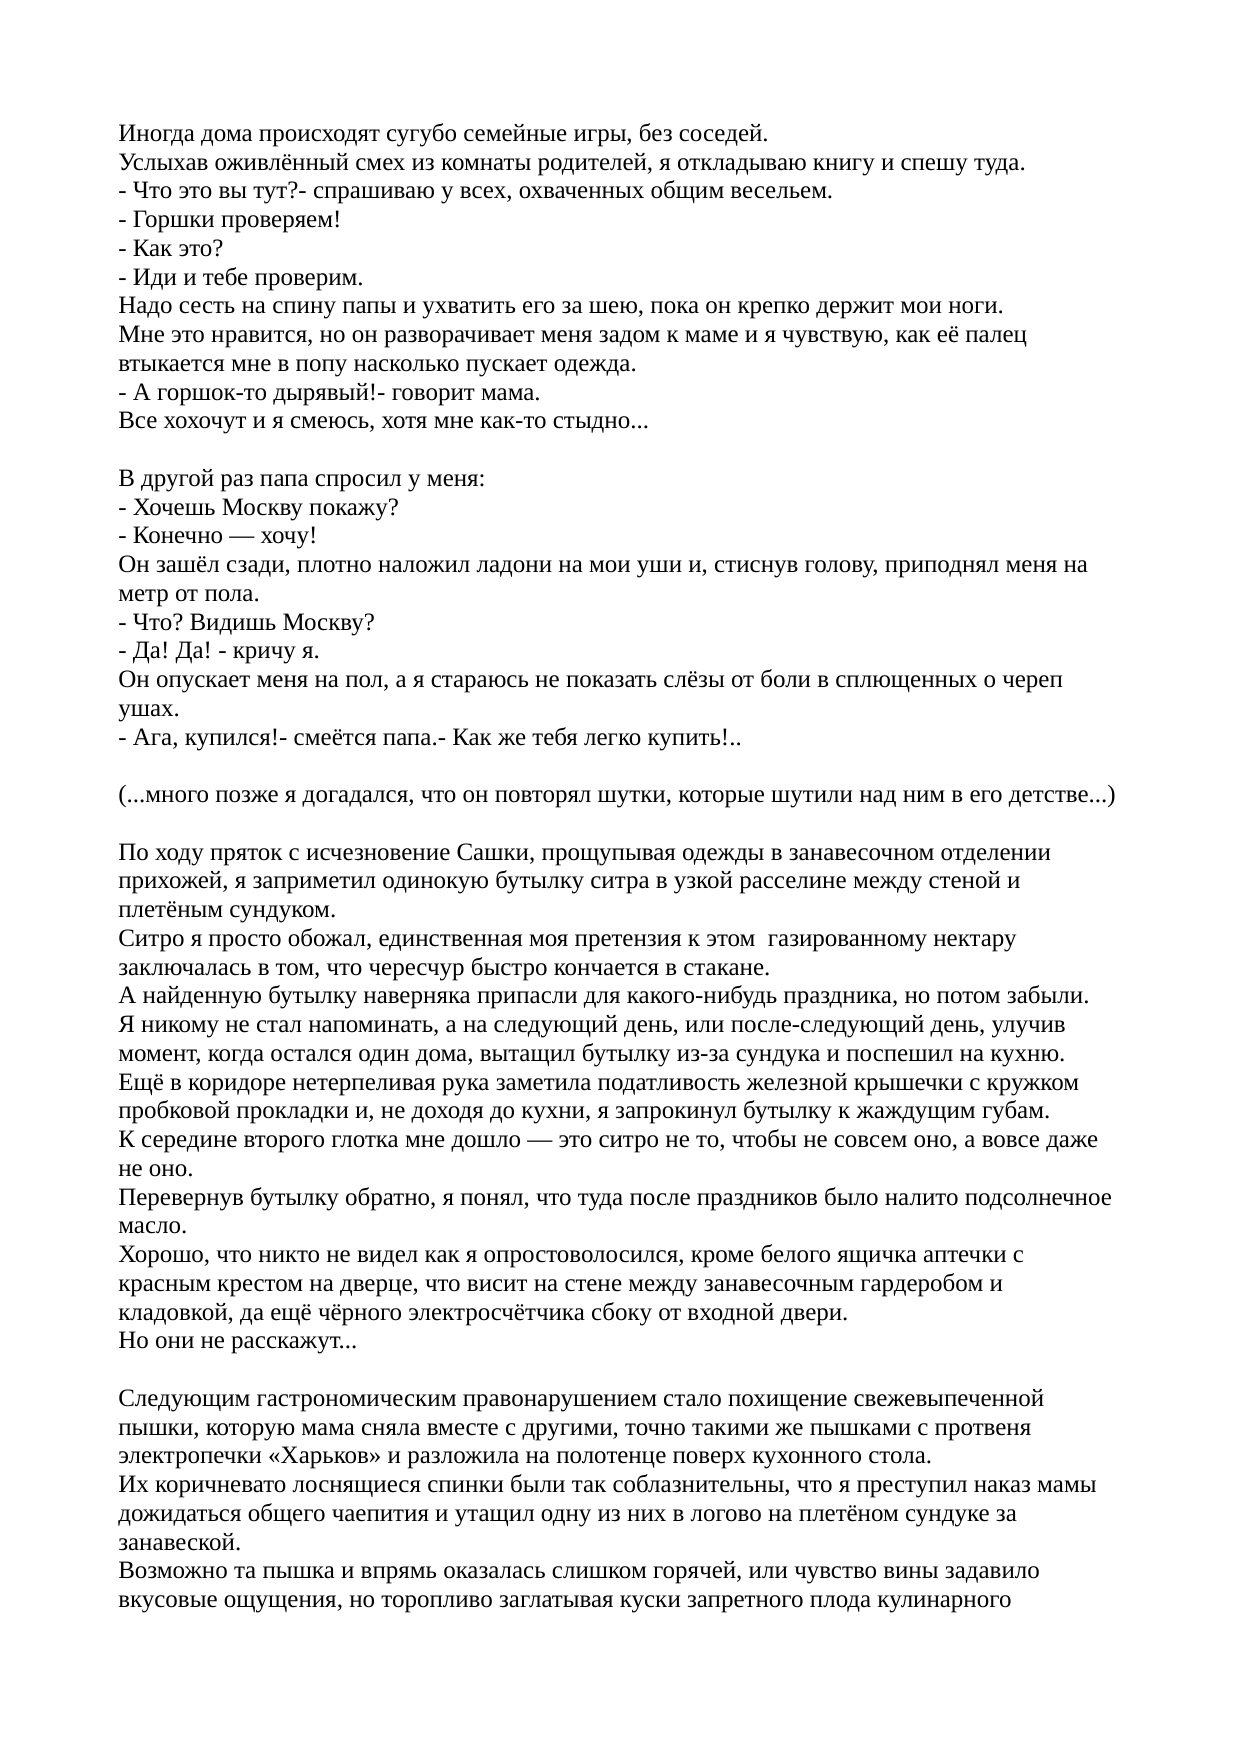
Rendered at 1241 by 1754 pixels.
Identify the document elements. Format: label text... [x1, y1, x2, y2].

text Ещё в коридоре нетерпеливая рука заметила податливость железной крышечки с кружком пробковой прокладки и, не доходя до кухни, я запрокинул бутылку к жаждущим губам. [118, 1067, 1122, 1124]
text Иногда дома происходят сугубо семейные игры, без соседей. [118, 118, 1122, 147]
text Хорошо, что никто не видел как я опростоволосился, кроме белого ящичка аптечки с красным крестом на дверце, что висит на стене между занавесочным гардеробом и кладовкой, да ещё чёрного электросчётчика сбоку от входной двери. [118, 1239, 1122, 1326]
text - Ага, купился!- смеётся папа.- Как же тебя легко купить!.. [118, 722, 1122, 751]
text Все хохочут и я смеюсь, хотя мне как-то стыдно... [118, 406, 1122, 434]
text Он опускает меня на пол, а я стараюсь не показать слёзы от боли в сплющенных о череп ушах. [118, 664, 1122, 722]
text - Как это? [118, 233, 1122, 262]
text Возможно та пышка и впрямь оказалась слишком горячей, или чувство вины задавило вкусовые ощущения, но торопливо заглатывая куски запретного плода кулинарного [118, 1556, 1122, 1613]
text - Хочешь Москву покажу? [118, 492, 1122, 521]
text Ситро я просто обожал, единственная моя претензия к этом газированному нектару заключалась в том, что чересчур быстро кончается в стакане. [118, 923, 1122, 981]
text - Горшки проверяем! [118, 204, 1122, 233]
text - Конечно — хочу! [118, 521, 1122, 549]
text В другой раз папа спросил у меня: [118, 463, 1122, 492]
text - Иди и тебе проверим. [118, 262, 1122, 291]
text А найденную бутылку наверняка припасли для какого-нибудь праздника, но потом забыли. [118, 981, 1122, 1009]
text К середине второго глотка мне дошло — это ситро не то, чтобы не совсем оно, а вовсе даже не оно. [118, 1124, 1122, 1182]
text - Что? Видишь Москву? [118, 607, 1122, 636]
text По ходу пряток с исчезновение Сашки, прощупывая одежды в занавесочном отделении прихожей, я заприметил одинокую бутылку ситра в узкой расселине между стеной и плетёным сундуком. [118, 837, 1122, 923]
text - А горшок-то дырявый!- говорит мама. [118, 377, 1122, 406]
text Но они не расскажут... [118, 1326, 1122, 1354]
text Их коричневато лоснящиеся спинки были так соблазнительны, что я преступил наказ мамы дожидаться общего чаепития и утащил одну из них в логово на плетёном сундуке за занавеской. [118, 1469, 1122, 1556]
text Он зашёл сзади, плотно наложил ладони на мои уши и, стиснув голову, приподнял меня на метр от пола. [118, 549, 1122, 607]
text Перевернув бутылку обратно, я понял, что туда после праздников было налито подсолнечное масло. [118, 1182, 1122, 1239]
text Я никому не стал напоминать, а на следующий день, или после-следующий день, улучив момент, когда остался один дома, вытащил бутылку из-за сундука и поспешил на кухню. [118, 1009, 1122, 1067]
text - Что это вы тут?- спрашиваю у всех, охваченных общим весельем. [118, 176, 1122, 204]
text (...много позже я догадался, что он повторял шутки, которые шутили над ним в его детстве...) [118, 779, 1122, 808]
text Мне это нравится, но он разворачивает меня задом к маме и я чувствую, как её палец втыкается мне в попу насколько пускает одежда. [118, 319, 1122, 377]
text Следующим гастрономическим правонарушением стало похищение свежевыпеченной пышки, которую мама сняла вместе с другими, точно такими же пышками с протвеня электропечки «Харьков» и разложила на полотенце поверх кухонного стола. [118, 1383, 1122, 1469]
text - Да! Да! - кричу я. [118, 636, 1122, 664]
text Надо сесть на спину папы и ухватить его за шею, пока он крепко держит мои ноги. [118, 291, 1122, 319]
text Услыхав оживлённый смех из комнаты родителей, я откладываю книгу и спешу туда. [118, 147, 1122, 176]
